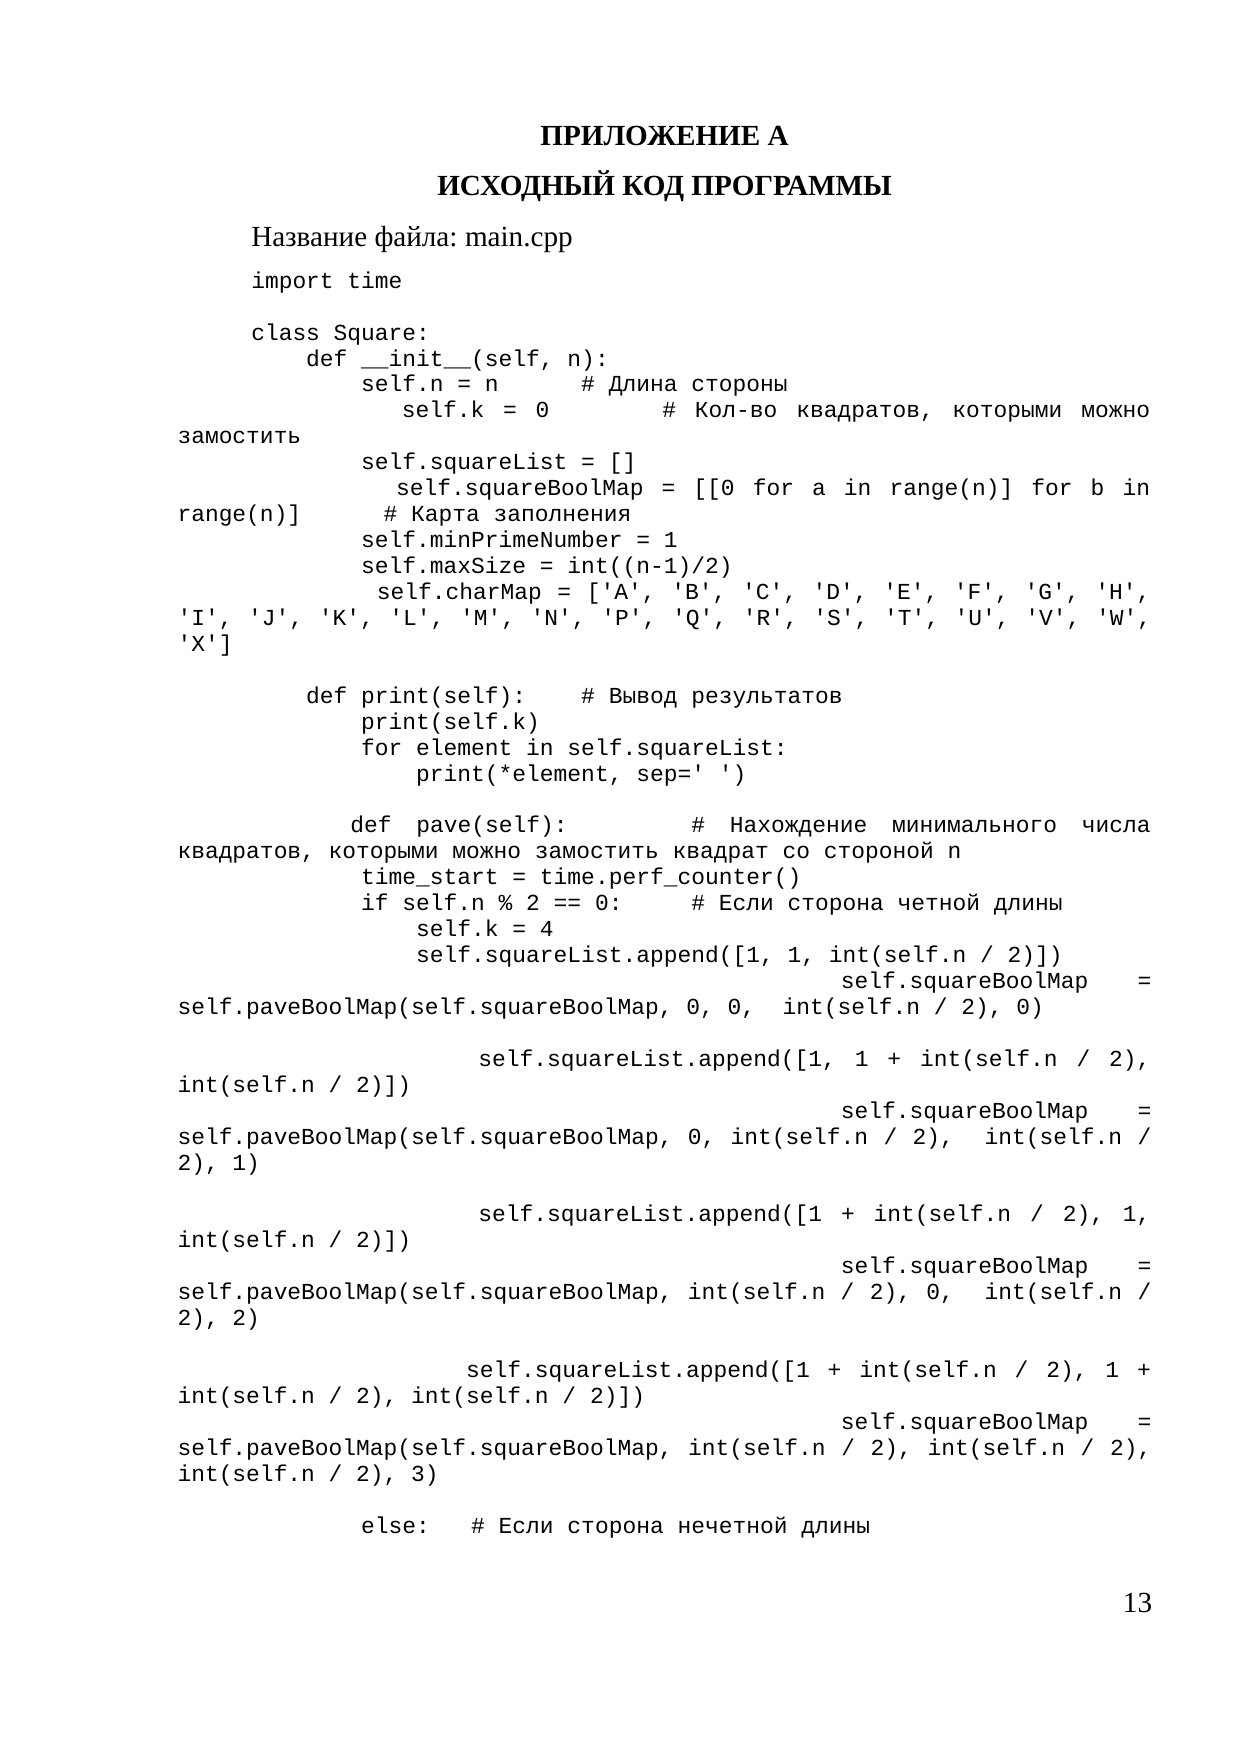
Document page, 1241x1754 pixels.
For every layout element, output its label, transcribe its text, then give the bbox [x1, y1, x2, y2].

text self.squareList = [] [177, 451, 1152, 477]
text self.squareList.append([1, 1, int(self.n / 2)]) [177, 943, 1152, 969]
text self.charMap = ['A', 'B', 'C', 'D', 'E', 'F', 'G', 'H', 'I', 'J', 'K', 'L', 'M', 'N', 'P', 'Q', 'R', 'S', 'T', 'U', 'V', 'W', 'X'] [177, 580, 1152, 658]
text time_start = time.perf_counter() [177, 866, 1152, 892]
text self.squareList.append([1 + int(self.n / 2), 1, int(self.n / 2)]) [177, 1203, 1152, 1255]
text self.squareList.append([1, 1 + int(self.n / 2), int(self.n / 2)]) [177, 1047, 1152, 1099]
text print(*element, sep=' ') [177, 762, 1152, 788]
text Название файла: main.cpp [177, 219, 1152, 252]
text for element in self.squareList: [177, 736, 1152, 762]
text self.squareBoolMap = [[0 for a in range(n)] for b in range(n)] # Карта заполнения [177, 477, 1152, 528]
text import time [177, 269, 1152, 295]
text self.squareBoolMap = self.paveBoolMap(self.squareBoolMap, int(self.n / 2), 0, int(self.n / 2), 2) [177, 1255, 1152, 1332]
text def __init__(self, n): [177, 347, 1152, 373]
text self.squareList.append([1 + int(self.n / 2), 1 + int(self.n / 2), int(self.n / 2)]) [177, 1358, 1152, 1410]
text self.squareBoolMap = self.paveBoolMap(self.squareBoolMap, 0, int(self.n / 2), int(self.n / 2), 1) [177, 1099, 1152, 1177]
text print(self.k) [177, 710, 1152, 736]
text self.squareBoolMap = self.paveBoolMap(self.squareBoolMap, int(self.n / 2), int(self.n / 2), int(self.n / 2), 3) [177, 1410, 1152, 1488]
text self.k = 0 # Кол-во квадратов, которыми можно замостить [177, 399, 1152, 451]
text self.maxSize = int((n-1)/2) [177, 554, 1152, 580]
text if self.n % 2 == 0: # Если сторона четной длины [177, 892, 1152, 917]
text self.minPrimeNumber = 1 [177, 528, 1152, 554]
text self.n = n # Длина стороны [177, 373, 1152, 399]
text class Square: [177, 321, 1152, 347]
text self.squareBoolMap = self.paveBoolMap(self.squareBoolMap, 0, 0, int(self.n / 2), 0) [177, 969, 1152, 1021]
text else: # Если сторона нечетной длины [177, 1514, 1152, 1540]
text def pave(self): # Нахождение минимального числа квадратов, которыми можно замостить квадрат со стороной n [177, 814, 1152, 866]
text self.k = 4 [177, 917, 1152, 943]
subtitle Приложение А Исходный код программы [177, 118, 1152, 202]
text def print(self): # Вывод результатов [177, 684, 1152, 710]
